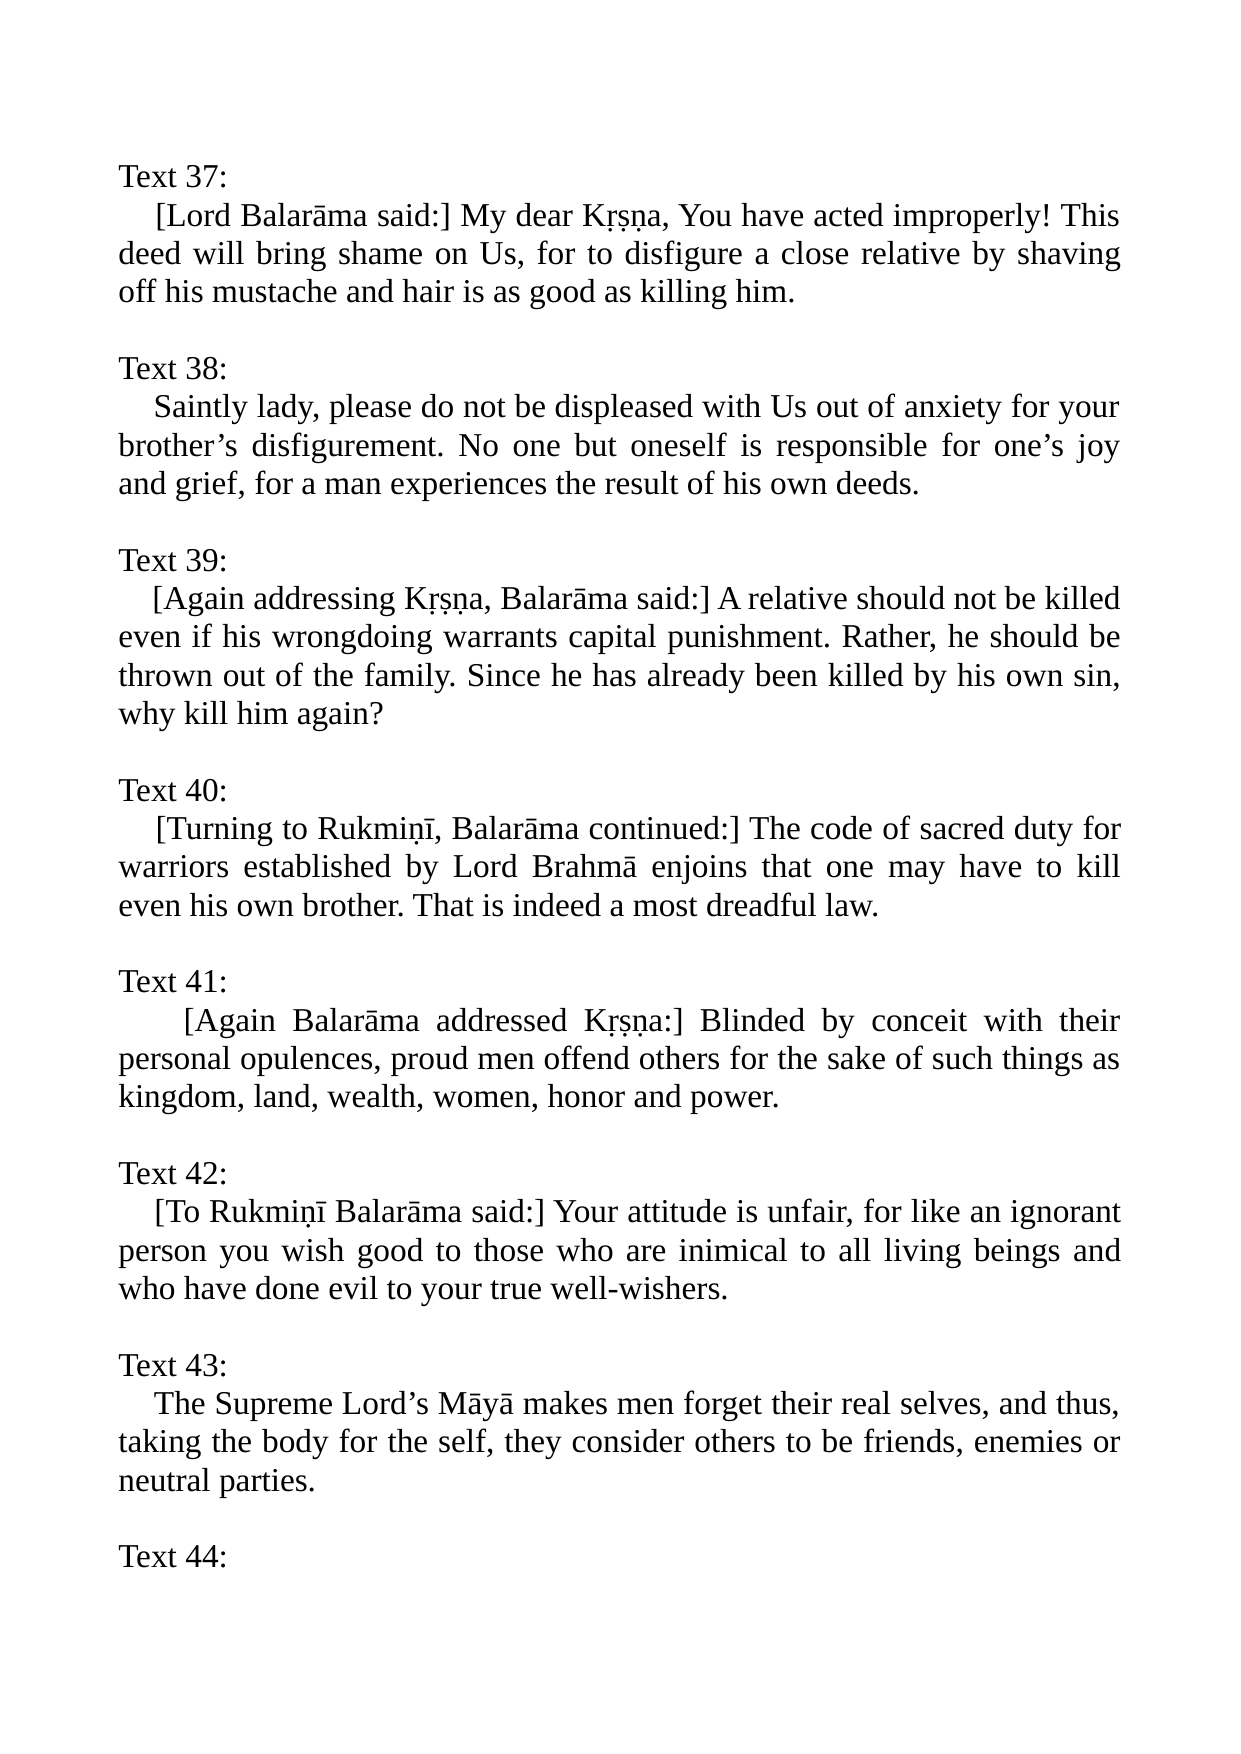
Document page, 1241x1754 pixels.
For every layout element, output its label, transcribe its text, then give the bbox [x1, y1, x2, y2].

text [Turning to Rukmiṇī, Balarāma continued:] The code of sacred duty for warriors established by Lord Brahmā enjoins that one may have to kill even his own brother. That is indeed a most dreadful law. [118, 808, 1122, 923]
text [Again addressing Kṛṣṇa, Balarāma said:] A relative should not be killed even if his wrongdoing warrants capital punishment. Rather, he should be thrown out of the family. Since he has already been killed by his own sin, why kill him again? [118, 578, 1122, 731]
text [To Rukmiṇī Balarāma said:] Your attitude is unfair, for like an ignorant person you wish good to those who are inimical to all living beings and who have done evil to your true well-wishers. [118, 1191, 1122, 1306]
text Text 40: [118, 770, 1122, 808]
text Text 37: [118, 156, 1122, 195]
text Text 43: [118, 1345, 1122, 1383]
text Text 41: [118, 961, 1122, 1000]
text Text 39: [118, 540, 1122, 578]
text Text 38: [118, 348, 1122, 386]
text Text 42: [118, 1153, 1122, 1191]
text [Lord Balarāma said:] My dear Kṛṣṇa, You have acted improperly! This deed will bring shame on Us, for to disfigure a close relative by shaving off his mustache and hair is as good as killing him. [118, 195, 1122, 310]
text The Supreme Lord’s Māyā makes men forget their real selves, and thus, taking the body for the self, they consider others to be friends, enemies or neutral parties. [118, 1383, 1122, 1498]
text Saintly lady, please do not be displeased with Us out of anxiety for your brother’s disfigurement. No one but oneself is responsible for one’s joy and grief, for a man experiences the result of his own deeds. [118, 386, 1122, 501]
text [Again Balarāma addressed Kṛṣṇa:] Blinded by conceit with their personal opulences, proud men offend others for the sake of such things as kingdom, land, wealth, women, honor and power. [118, 1000, 1122, 1115]
text Text 44: [118, 1536, 1122, 1575]
